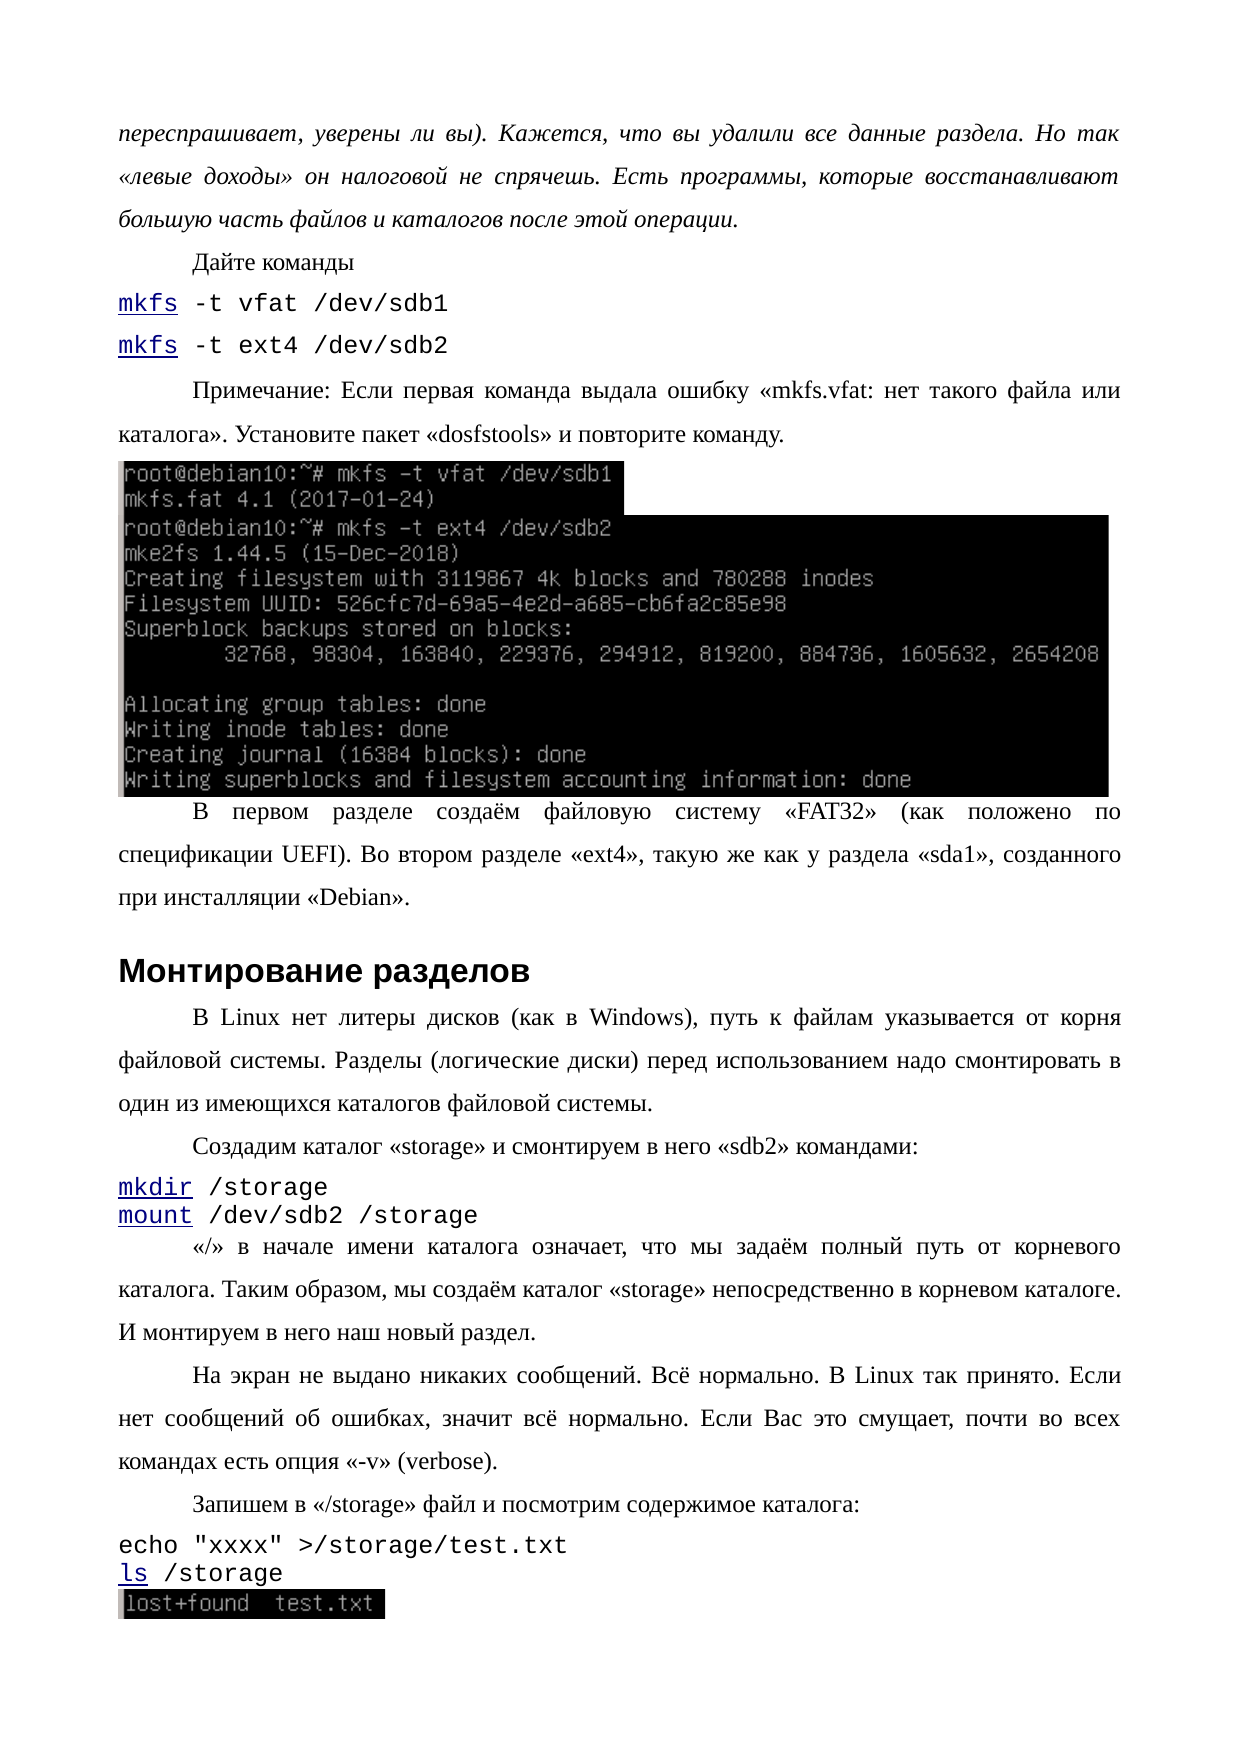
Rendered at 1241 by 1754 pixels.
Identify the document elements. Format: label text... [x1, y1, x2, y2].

subtitle Монтирование разделов [118, 951, 1122, 989]
text mkfs -t ext4 /dev/sdb2 [448, 333, 1122, 361]
text На экран не выдано никаких сообщений. Всё нормально. В Linux так принято. Если нет сообщений об ошибках, значит всё нормально. Если Вас это смущает, почти во всех командах есть опция «-v» (verbose). [118, 1360, 1122, 1475]
text mount /dev/sdb2 /storage [118, 1202, 1122, 1231]
text В первом разделе создаём файловую систему «FAT32» (как положено по спецификации UEFI). Во втором разделе «ext4», такую же как у раздела «sda1», созданного при инсталляции «Debian». [118, 796, 1122, 911]
text echo "xxxx" >/storage/test.txt [118, 1533, 1122, 1561]
text Создадим каталог «storage» и смонтируем в него «sdb2» командами: [118, 1131, 1122, 1160]
text переспрашивает, уверены ли вы). Кажется, что вы удалили все данные раздела. Но так «левые доходы» он налоговой не спрячешь. Есть программы, которые восстанавливают большую часть файлов и каталогов после этой операции. [118, 118, 1122, 233]
picture [118, 461, 1109, 797]
text mkfs -t vfat /dev/sdb1 [448, 291, 1122, 319]
text Примечание: Если первая команда выдала ошибку «mkfs.vfat: нет такого файла или каталога». Установите пакет «dosfstools» и повторите команду. [118, 376, 1122, 447]
picture [118, 1589, 386, 1619]
text mkdir /storage [118, 1174, 1122, 1202]
text ls /storage [118, 1561, 1122, 1589]
text Запишем в «/storage» файл и посмотрим содержимое каталога: [118, 1489, 1122, 1518]
text В Linux нет литеры дисков (как в Windows), путь к файлам указывается от корня файловой системы. Разделы (логические диски) перед использованием надо смонтировать в один из имеющихся каталогов файловой системы. [118, 1002, 1122, 1117]
text «/» в начале имени каталога означает, что мы задаём полный путь от корневого каталога. Таким образом, мы создаём каталог «storage» непосредственно в корневом каталоге. И монтируем в него наш новый раздел. [118, 1231, 1122, 1346]
text Дайте команды [118, 247, 1122, 276]
